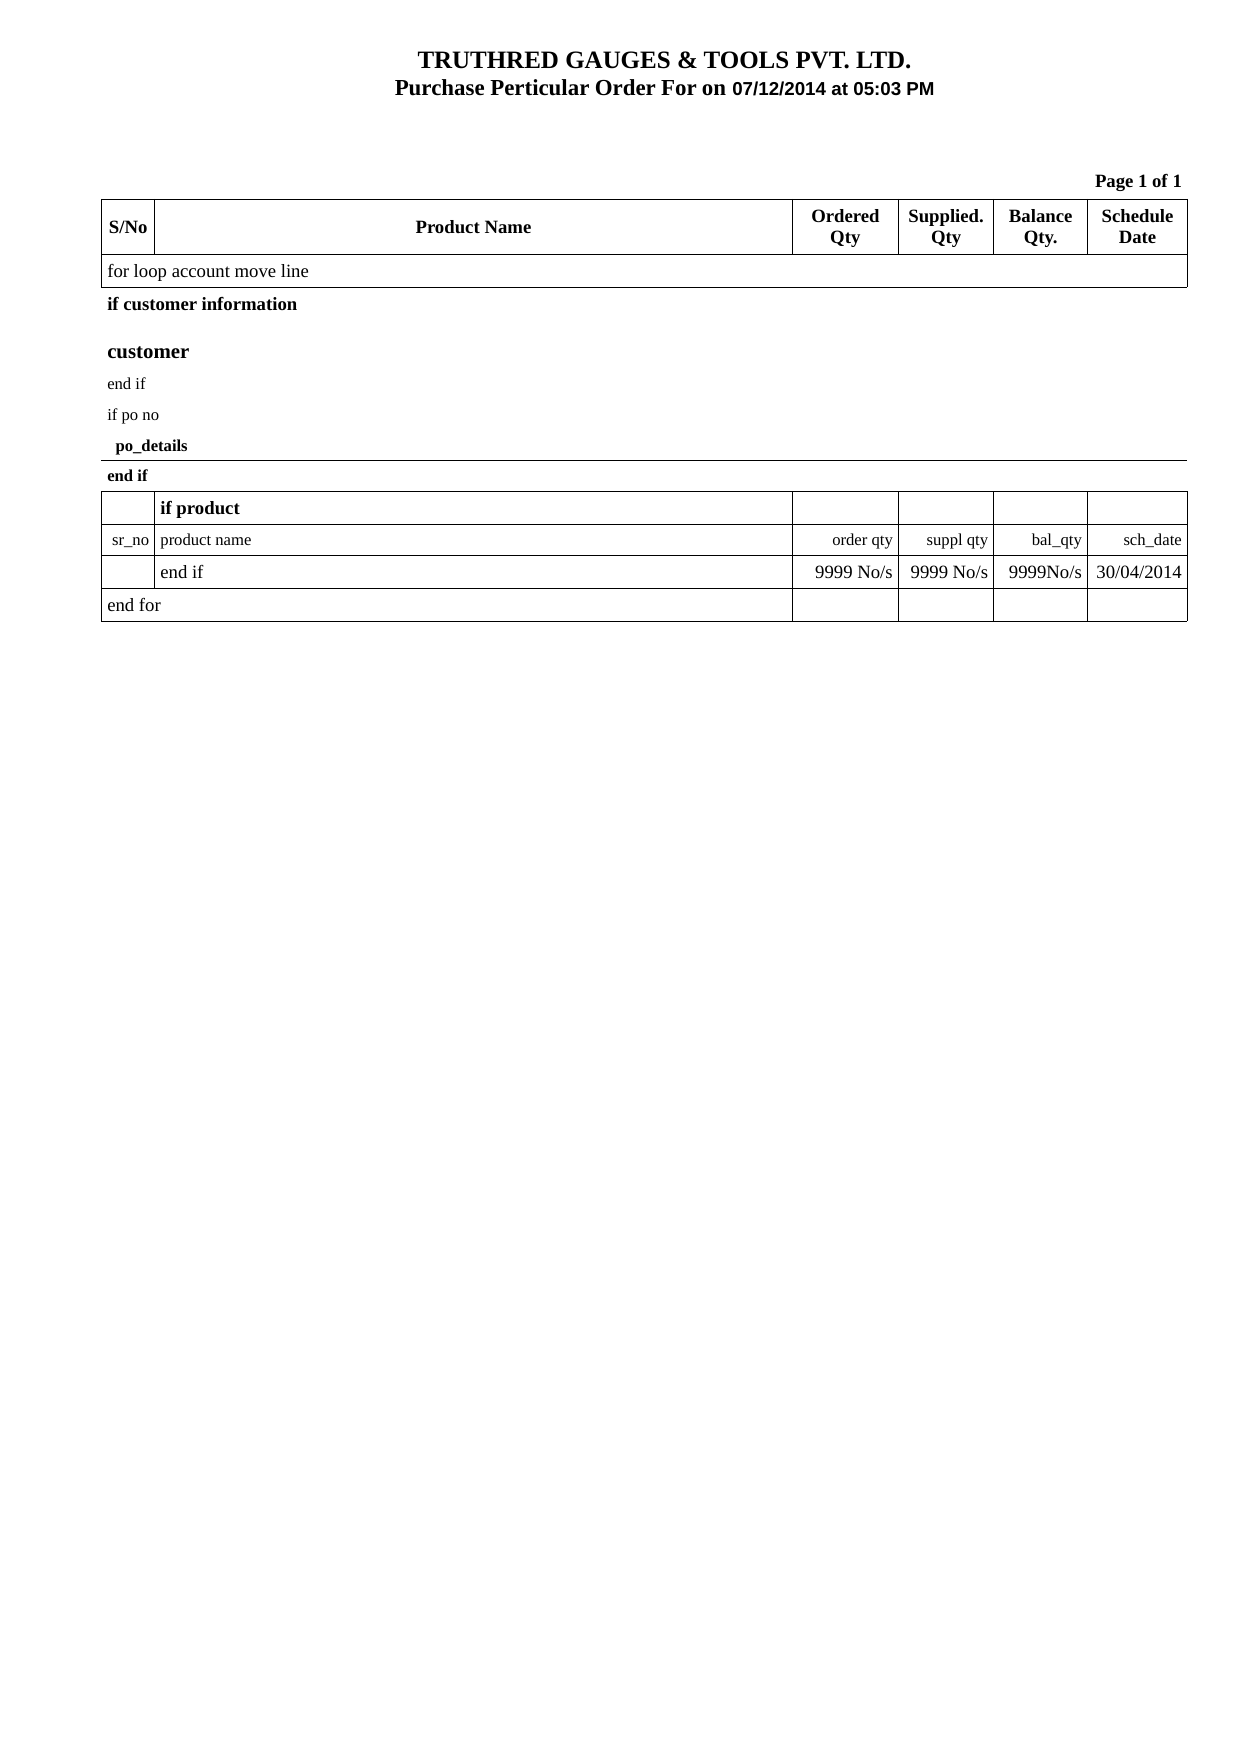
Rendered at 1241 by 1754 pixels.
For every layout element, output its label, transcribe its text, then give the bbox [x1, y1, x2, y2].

table_cell [1088, 589, 1187, 621]
table_cell [994, 461, 1087, 491]
table_cell product name [155, 525, 792, 555]
table_cell [994, 399, 1087, 430]
table_cell 9999 No/s [899, 556, 993, 588]
table_cell [102, 492, 154, 524]
table_cell Schedule Date [1088, 200, 1187, 254]
table_header Page 1 of 1 [101, 164, 1187, 199]
table_cell sr_no [102, 525, 154, 555]
table_cell 9999 No/s [793, 556, 898, 588]
table_cell [994, 589, 1087, 621]
table_cell [1088, 492, 1187, 524]
table_cell if po no [101, 399, 993, 430]
table_cell 9999No/s [994, 556, 1087, 588]
table_cell end if [101, 461, 993, 491]
table_cell [102, 556, 154, 588]
table_cell [1087, 461, 1187, 491]
table_cell 30/04/2014 [1088, 556, 1187, 588]
table_cell Product Name [155, 200, 792, 254]
table_cell [793, 589, 898, 621]
table_cell customer [101, 327, 1187, 368]
table_cell bal_qty [994, 525, 1087, 555]
table_cell [899, 492, 993, 524]
table_cell order qty [793, 525, 898, 555]
table_cell [899, 589, 993, 621]
table_cell [1087, 399, 1187, 430]
table_cell [994, 492, 1087, 524]
table_cell end if [155, 556, 792, 588]
table_cell end if [101, 369, 993, 399]
table_cell po_details [101, 430, 993, 460]
table_cell [1087, 369, 1187, 399]
table_cell S/No [102, 200, 154, 254]
table_cell [1087, 288, 1187, 327]
table_cell for loop account move line [102, 255, 1187, 287]
table_cell [994, 430, 1087, 460]
table_cell [994, 369, 1087, 399]
table_cell Supplied. Qty [899, 200, 993, 254]
table_cell suppl qty [899, 525, 993, 555]
table_cell [994, 288, 1087, 327]
table_cell if customer information [101, 288, 993, 327]
table_cell [1087, 430, 1187, 460]
table_cell Balance Qty. [994, 200, 1087, 254]
table_cell Ordered Qty [793, 200, 898, 254]
table_cell end for [102, 589, 792, 621]
table_cell if product [155, 492, 792, 524]
table_cell [793, 492, 898, 524]
table_cell sch_date [1088, 525, 1187, 555]
